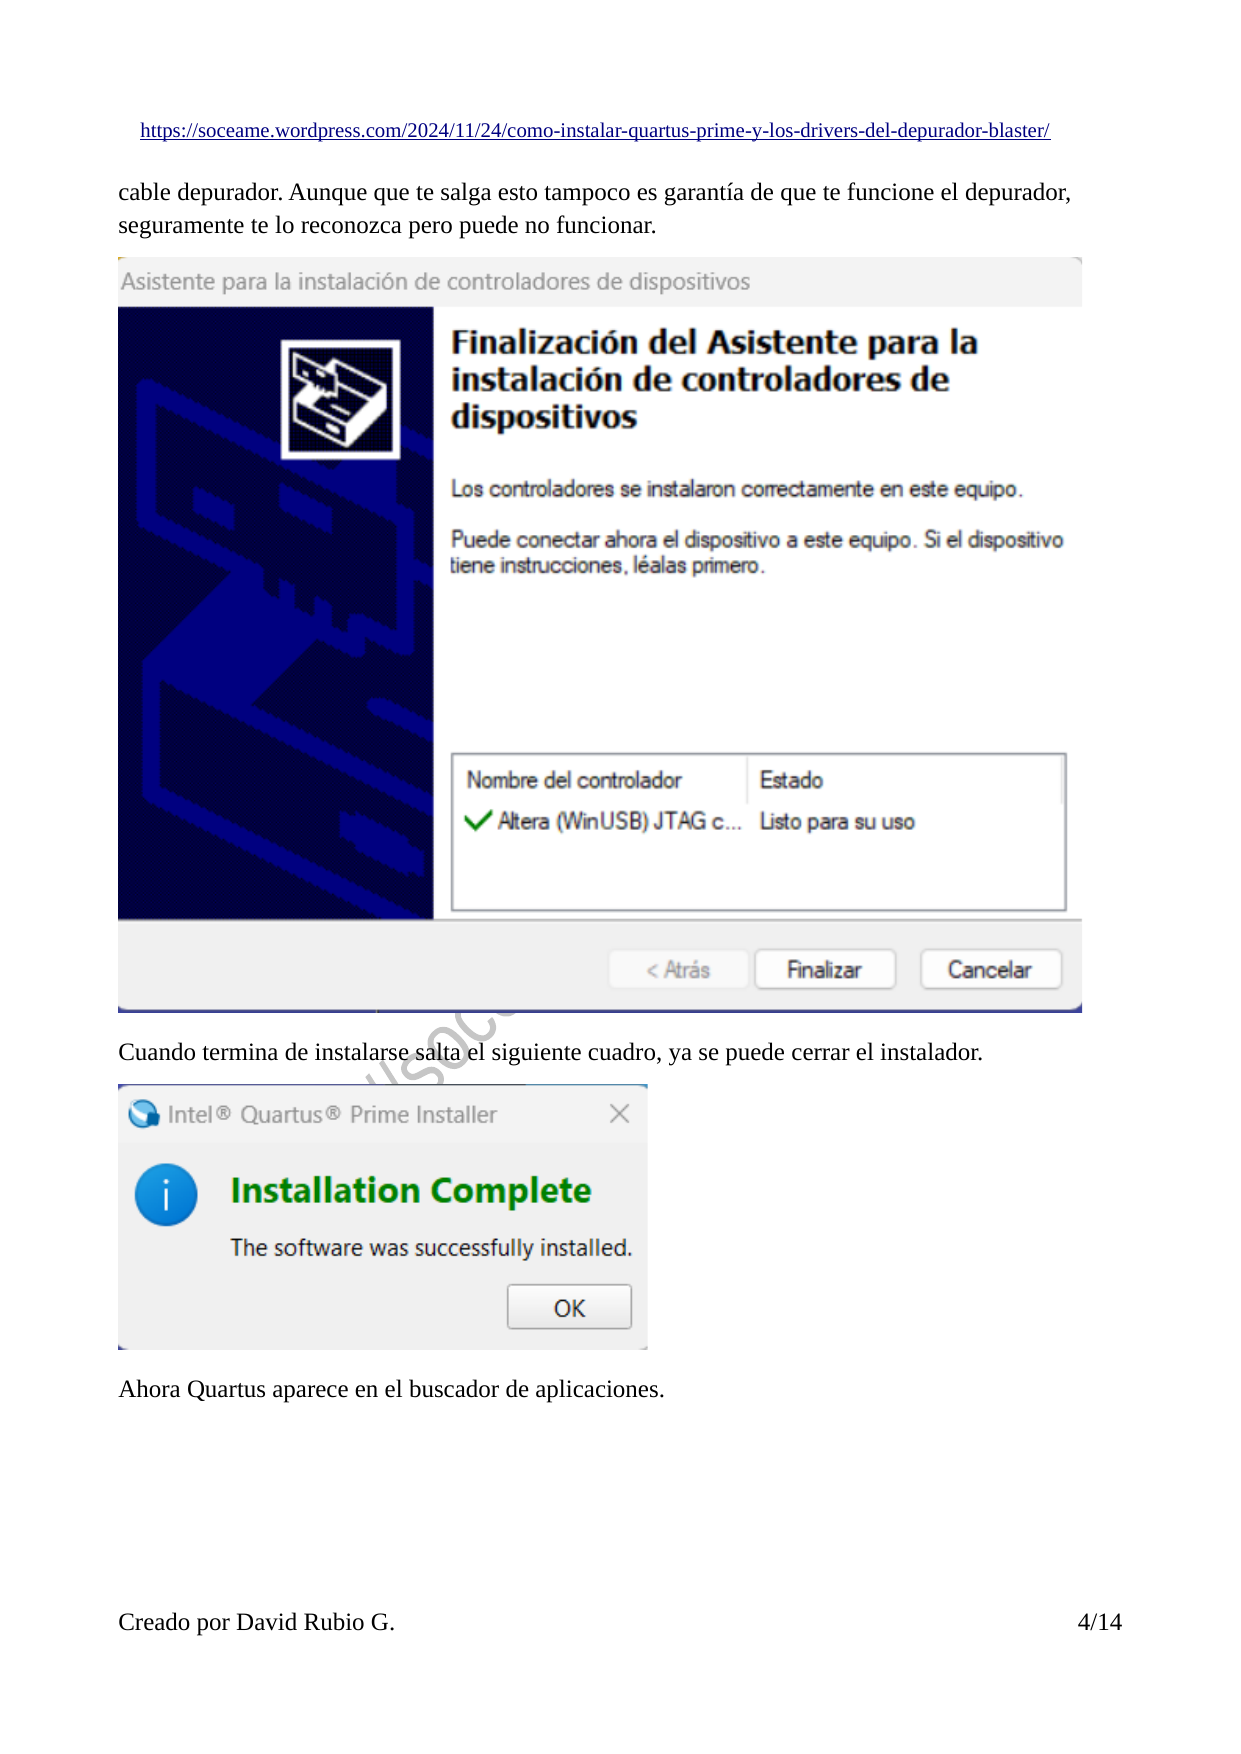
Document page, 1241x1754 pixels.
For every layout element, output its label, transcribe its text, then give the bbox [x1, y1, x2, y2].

picture [118, 257, 1083, 1013]
text Ahora Quartus aparece en el buscador de aplicaciones. [118, 1374, 1122, 1403]
text cable depurador. Aunque que te salga esto tampoco es garantía de que te funcione el depurador, seguramente te lo reconozca pero puede no funcionar. [118, 177, 1122, 239]
text Cuando termina de instalarse salta el siguiente cuadro, ya se puede cerrar el instalador. [462, 1037, 1122, 1065]
text Cuando termina de instalarse salta el siguiente cuadro, ya se puede cerrar el instalador. [118, 1037, 441, 1065]
picture [118, 1084, 648, 1350]
